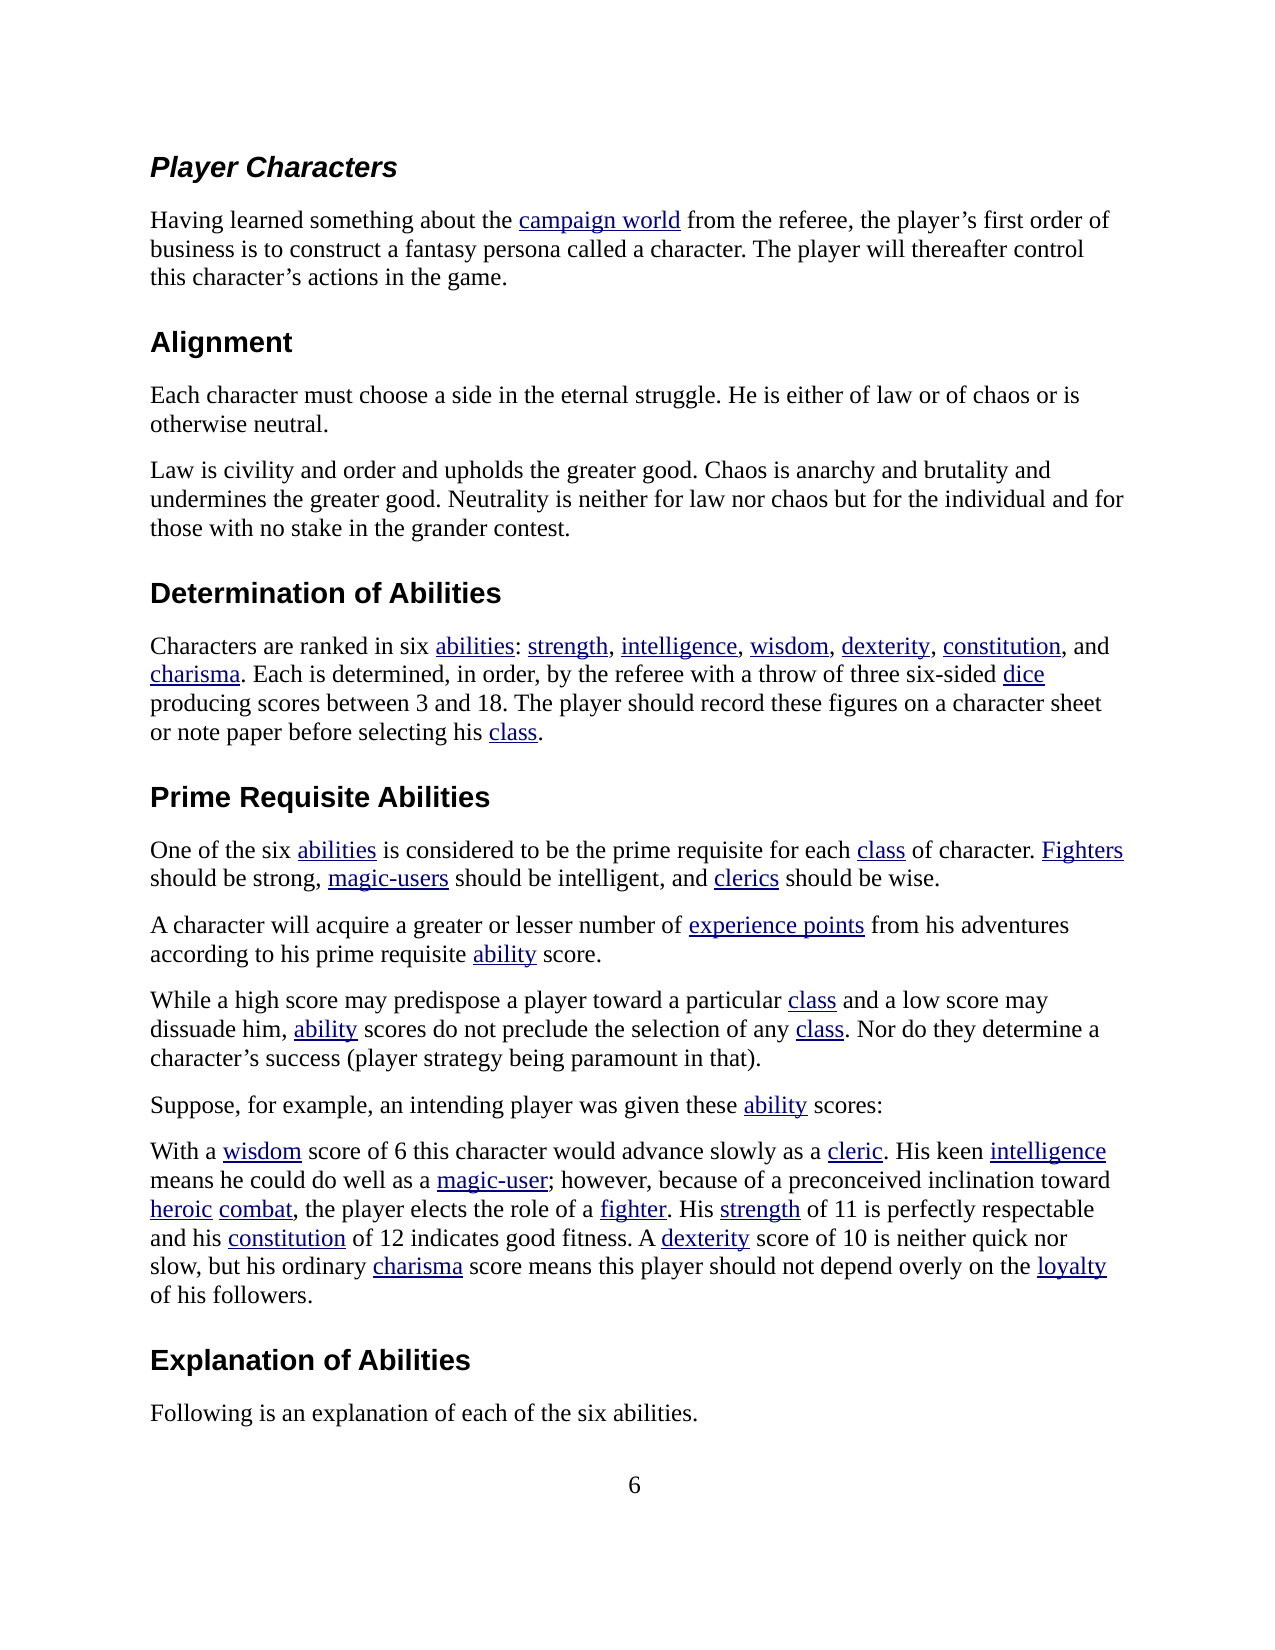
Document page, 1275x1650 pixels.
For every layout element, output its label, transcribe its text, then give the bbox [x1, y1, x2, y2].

subtitle Determination of Abilities [150, 576, 1125, 609]
text With a wisdom score of 6 this character would advance slowly as a cleric. His keen intelligence means he could do well as a magic-user; however, because of a preconceived inclination toward heroic combat, the player elects the role of a fighter. His strength of 11 is perfectly respectable and his constitution of 12 indicates good fitness. A dexterity score of 10 is neither quick nor slow, but his ordinary charisma score means this player should not depend overly on the loyalty of his followers. [150, 1136, 1125, 1309]
text Following is an explanation of each of the six abilities. [150, 1398, 1125, 1427]
text Law is civility and order and upholds the greater good. Chaos is anarchy and brutality and undermines the greater good. Neutrality is neither for law nor chaos but for the individual and for those with no stake in the grander contest. [150, 456, 1125, 542]
subtitle Player Characters [150, 150, 1125, 183]
text Characters are ranked in six abilities: strength, intelligence, wisdom, dexterity, constitution, and charisma. Each is determined, in order, by the referee with a throw of three six-sided dice producing scores between 3 and 18. The player should record these figures on a character sheet or note paper before selecting his class. [150, 631, 1125, 746]
text While a high score may predispose a player toward a particular class and a low score may dissuade him, ability scores do not preclude the selection of any class. Nor do they determine a character’s success (player strategy being paramount in that). [150, 986, 1125, 1072]
text Having learned something about the campaign world from the referee, the player’s first order of business is to construct a fantasy persona called a character. The player will thereafter control this character’s actions in the game. [150, 205, 1125, 291]
text A character will acquire a greater or lesser number of experience points from his adventures according to his prime requisite ability score. [150, 910, 1125, 968]
text Each character must choose a side in the eternal struggle. He is either of law or of chaos or is otherwise neutral. [150, 380, 1125, 438]
text Suppose, for example, an intending player was given these ability scores: [150, 1090, 1125, 1118]
subtitle Prime Requisite Abilities [150, 780, 1125, 813]
subtitle Alignment [150, 325, 1125, 359]
subtitle Explanation of Abilities [150, 1343, 1125, 1376]
text One of the six abilities is considered to be the prime requisite for each class of character. Fighters should be strong, magic-users should be intelligent, and clerics should be wise. [150, 835, 1125, 892]
